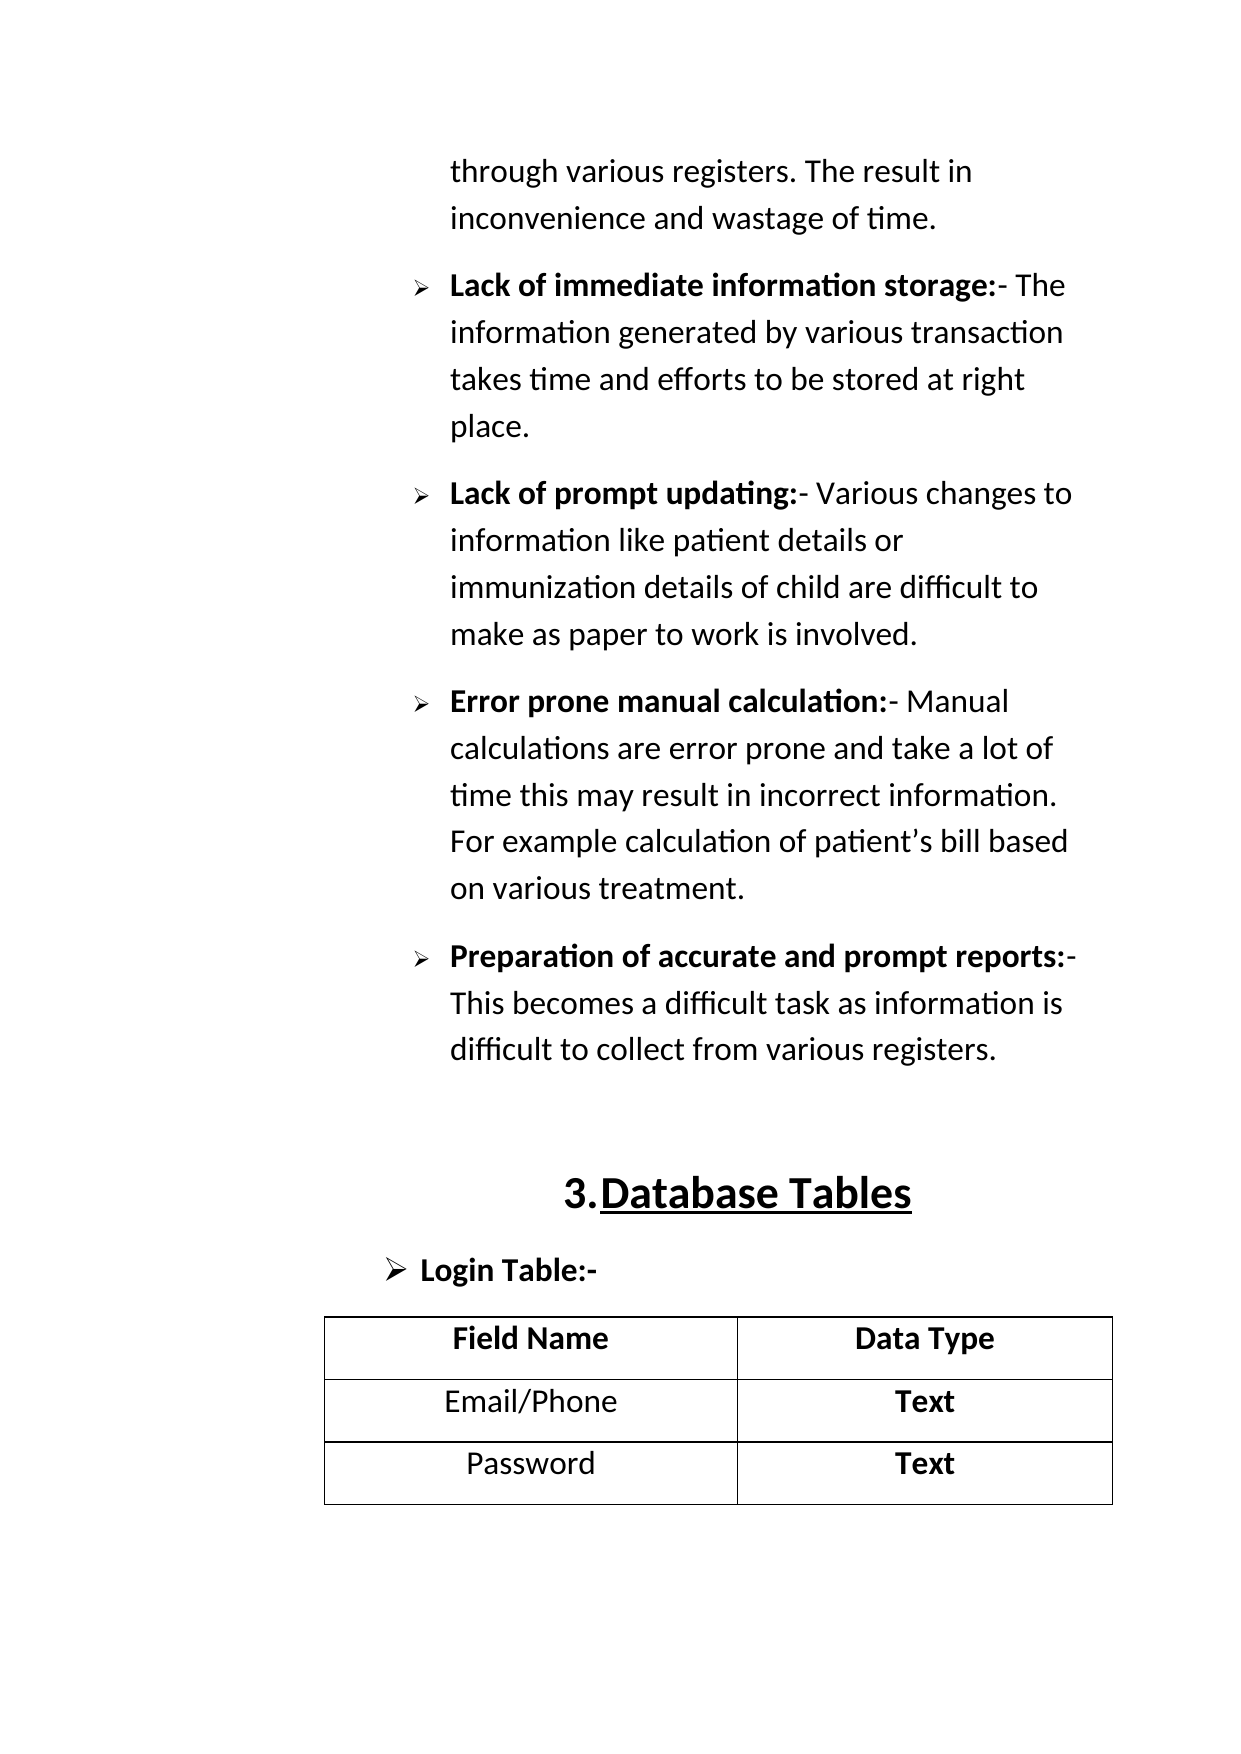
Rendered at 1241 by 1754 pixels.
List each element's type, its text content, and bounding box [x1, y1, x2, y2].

list through various registers. The result in inconvenience and wastage of time. [412, 150, 1090, 237]
list Preparation of accurate and prompt reports:- This becomes a difficult task as information is difficult to collect from various registers. [412, 935, 1090, 1069]
table_cell Password [325, 1443, 737, 1504]
list Error prone manual calculation:- Manual calculations are error prone and take a lot of time this may result in incorrect information. For example calculation of patient’s bill based on various treatment. [412, 680, 1090, 908]
table_header Data Type [738, 1318, 1112, 1379]
table_cell Text [738, 1380, 1112, 1441]
table_cell Text [738, 1443, 1112, 1504]
list Database Tables [384, 1164, 1090, 1219]
list Lack of immediate information storage:- The information generated by various transaction takes time and efforts to be stored at right place. [412, 264, 1090, 445]
list Login Table:- [383, 1249, 1090, 1289]
list Lack of prompt updating:- Various changes to information like patient details or immunization details of child are difficult to make as paper to work is involved. [412, 472, 1090, 653]
table_cell Email/Phone [325, 1380, 737, 1441]
table_header Field Name [325, 1318, 737, 1379]
